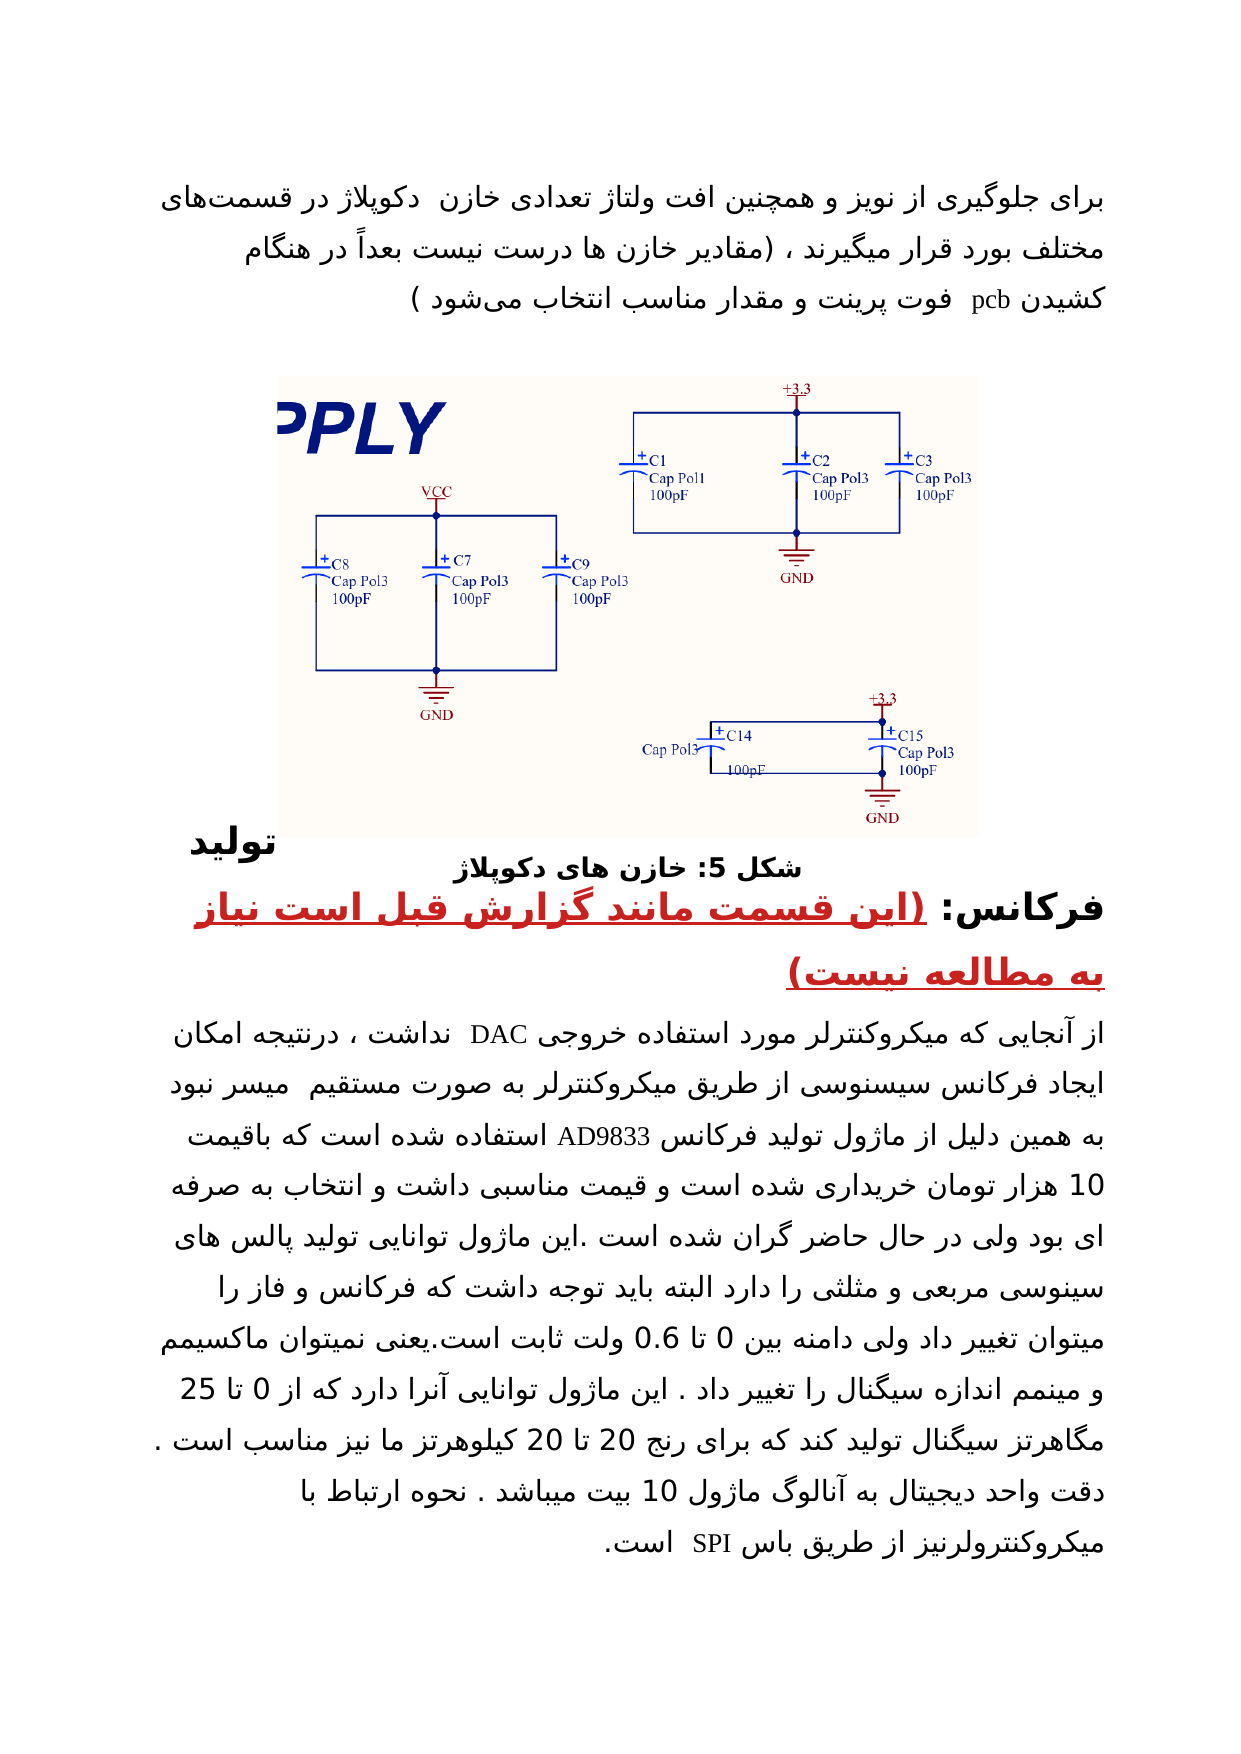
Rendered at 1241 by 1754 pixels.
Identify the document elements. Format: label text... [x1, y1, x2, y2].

subtitle تولید فرکانس: (این قسمت مانند گزارش قبل است نیاز به مطالعه نیست) [150, 820, 1106, 994]
text برای جلوگیری از نویز و همچنین افت ولتاژ تعدادی خازن دکوپلاژ در قسمت‌های مختلف بورد قرار میگیرند ، (مقادیر خازن ها درست نیست بعداً در هنگام کشیدن pcb فوت پرینت و مقدار مناسب انتخاب می‌شود ) [150, 180, 1106, 316]
text از آنجایی که میکروکنترلر مورد استفاده خروجی DAC نداشت ، درنتیجه امکان ایجاد فرکانس سیسنوسی از طریق میکروکنترلر به صورت مستقیم میسر نبود به همین دلیل از ماژول تولید فرکانس AD9833 استفاده شده است که باقیمت 10 هزار تومان خریداری شده است و قیمت مناسبی داشت و انتخاب به صرفه ای بود ولی در حال حاضر گران شده است .این ماژول توانایی تولید پالس های سینوسی مربعی و مثلثی را دارد البته باید توجه داشت که فرکانس و فاز را میتوان تغییر داد ولی دامنه بین 0 تا 0.6 ولت ثابت است.یعنی نمیتوان ماکسیمم و مینمم اندازه سیگنال را تغییر داد . این ماژول توانایی آنرا دارد که از 0 تا 25 مگاهرتز سیگنال تولید کند که برای رنج 20 تا 20 کیلوهرتز ما نیز مناسب است . دقت واحد دیجیتال به آنالوگ ماژول 10 بیت میباشد . نحوه ارتباط با میکروکنترولرنیز از طریق باس SPI است. [150, 1016, 1106, 1559]
text شکل 5: خازن های دکوپلاژ [277, 837, 979, 884]
picture [277, 376, 979, 837]
